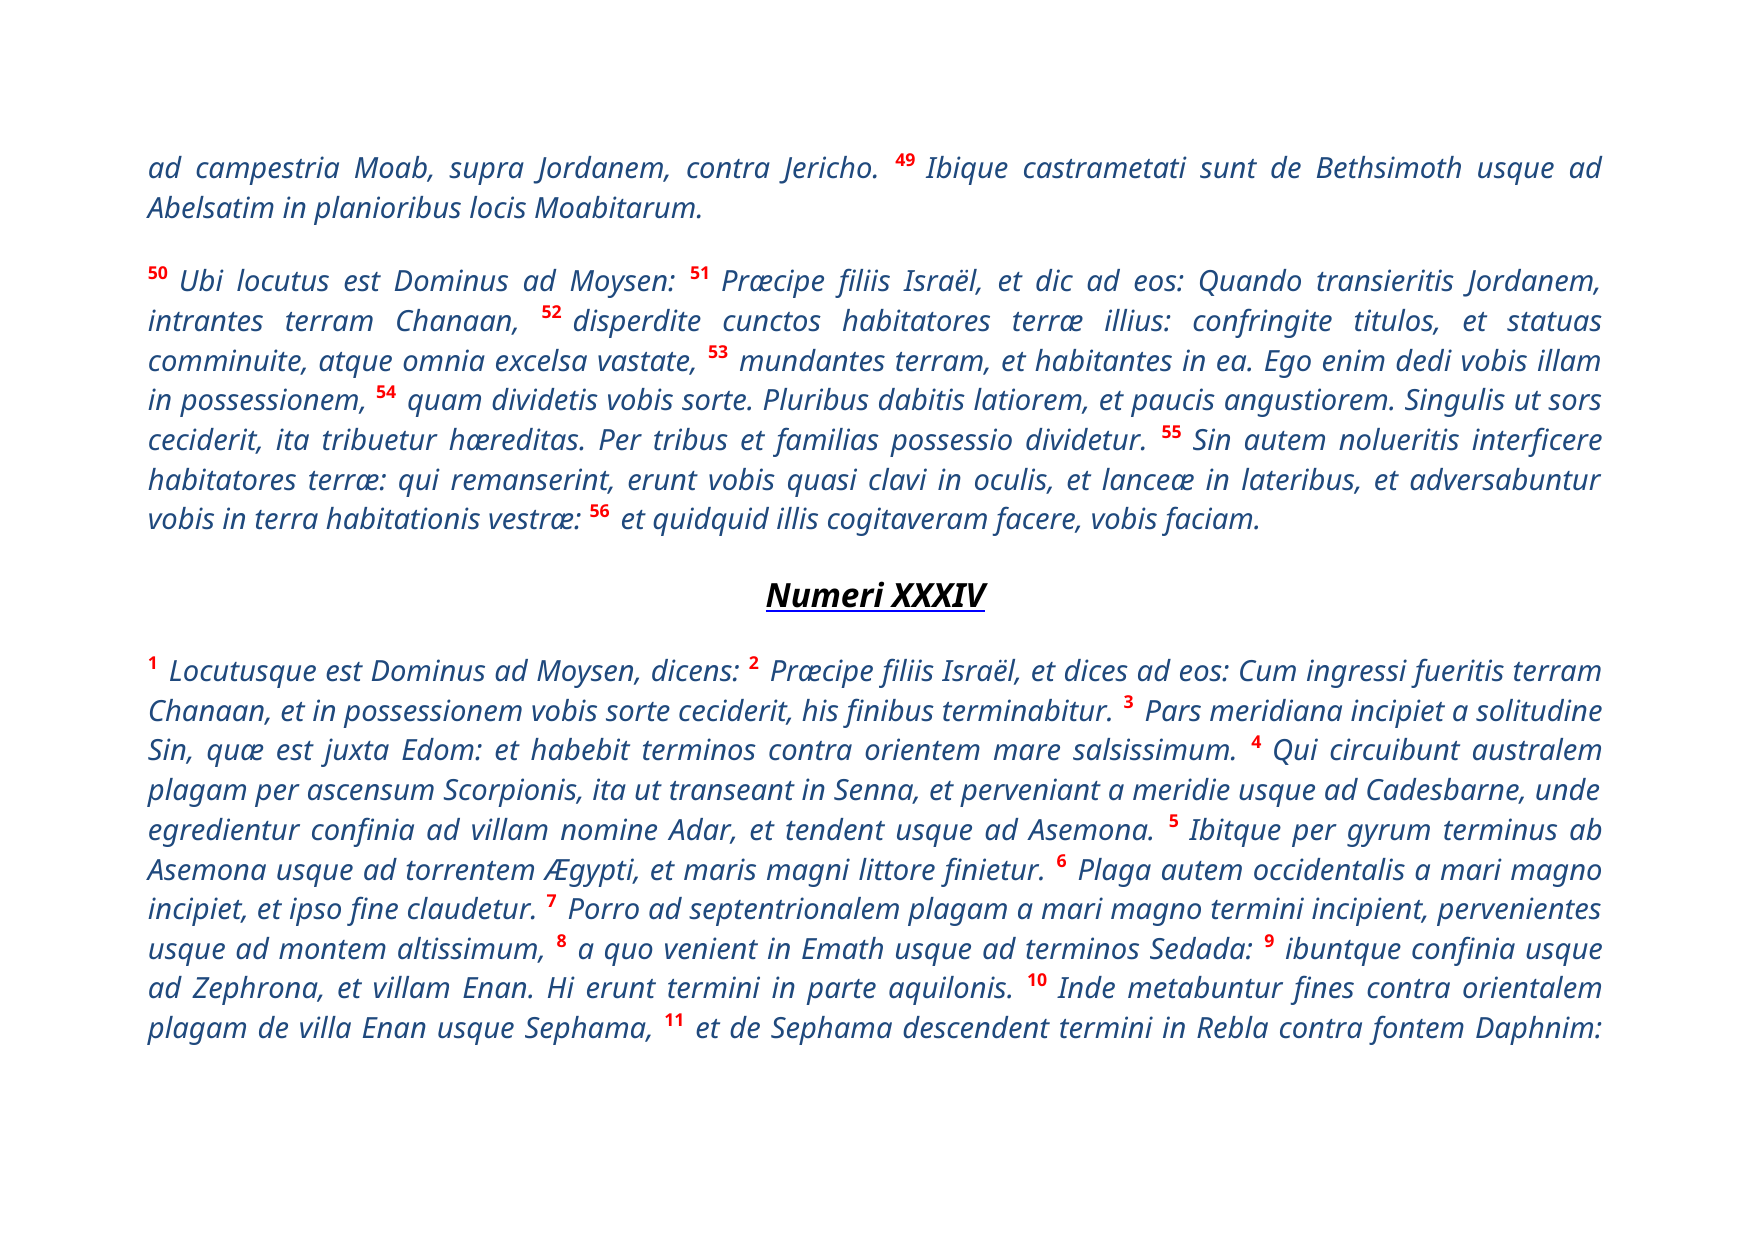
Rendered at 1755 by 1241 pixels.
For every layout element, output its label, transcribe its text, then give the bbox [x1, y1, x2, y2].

text Numeri XXXIV [148, 572, 1606, 617]
text 1 Locutusque est Dominus ad Moysen, dicens: 2 Præcipe filiis Israël, et dices ad eos: Cum ingressi fueritis terram Chanaan, et in possessionem vobis sorte ceciderit, his finibus terminabitur. 3 Pars meridiana incipiet a solitudine Sin, quæ est juxta Edom: et habebit terminos contra orientem mare salsissimum. 4 Qui circuibunt australem plagam per ascensum Scorpionis, ita ut transeant in Senna, et perveniant a meridie usque ad Cadesbarne, unde egredientur confinia ad villam nomine Adar, et tendent usque ad Asemona. 5 Ibitque per gyrum terminus ab Asemona usque ad torrentem Ægypti, et maris magni littore finietur. 6 Plaga autem occidentalis a mari magno incipiet, et ipso fine claudetur. 7 Porro ad septentrionalem plagam a mari magno termini incipient, pervenientes usque ad montem altissimum, 8 a quo venient in Emath usque ad terminos Sedada: 9 ibuntque confinia usque ad Zephrona, et villam Enan. Hi erunt termini in parte aquilonis. 10 Inde metabuntur fines contra orientalem plagam de villa Enan usque Sephama, 11 et de Sephama descendent termini in Rebla contra fontem Daphnim: [148, 650, 1606, 1047]
text ad campestria Moab, supra Jordanem, contra Jericho. 49 Ibique castrametati sunt de Bethsimoth usque ad Abelsatim in planioribus locis Moabitarum. [148, 148, 1606, 227]
text 50 Ubi locutus est Dominus ad Moysen: 51 Præcipe filiis Israël, et dic ad eos: Quando transieritis Jordanem, intrantes terram Chanaan, 52 disperdite cunctos habitatores terræ illius: confringite titulos, et statuas comminuite, atque omnia excelsa vastate, 53 mundantes terram, et habitantes in ea. Ego enim dedi vobis illam in possessionem, 54 quam dividetis vobis sorte. Pluribus dabitis latiorem, et paucis angustiorem. Singulis ut sors ceciderit, ita tribuetur hæreditas. Per tribus et familias possessio dividetur. 55 Sin autem nolueritis interficere habitatores terræ: qui remanserint, erunt vobis quasi clavi in oculis, et lanceæ in lateribus, et adversabuntur vobis in terra habitationis vestræ: 56 et quidquid illis cogitaveram facere, vobis faciam. [148, 260, 1606, 538]
